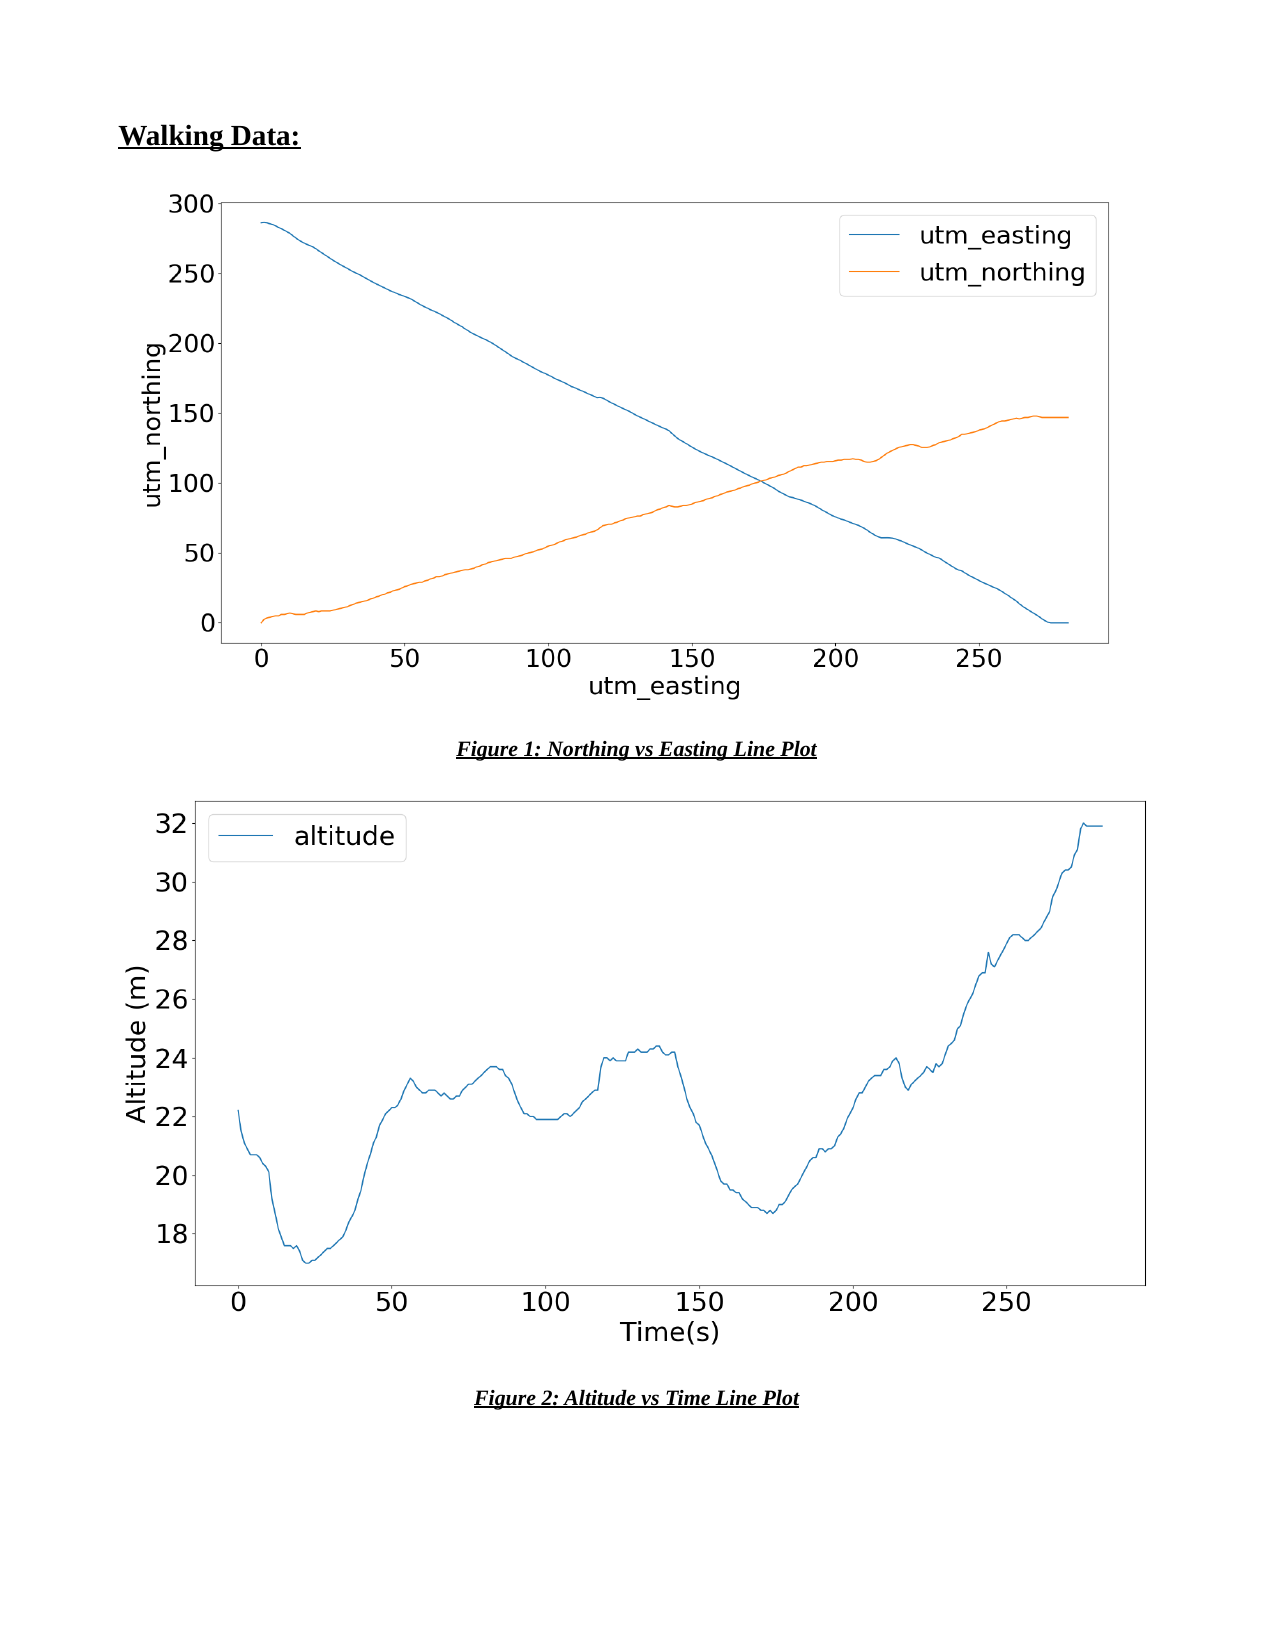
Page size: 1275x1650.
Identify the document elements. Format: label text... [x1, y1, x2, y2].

text Figure 2: Altitude vs Time Line Plot [118, 1384, 1157, 1410]
picture [118, 789, 1157, 1356]
picture [118, 180, 1157, 707]
text Walking Data: [118, 118, 1157, 152]
text Figure 1: Northing vs Easting Line Plot [118, 736, 1157, 761]
